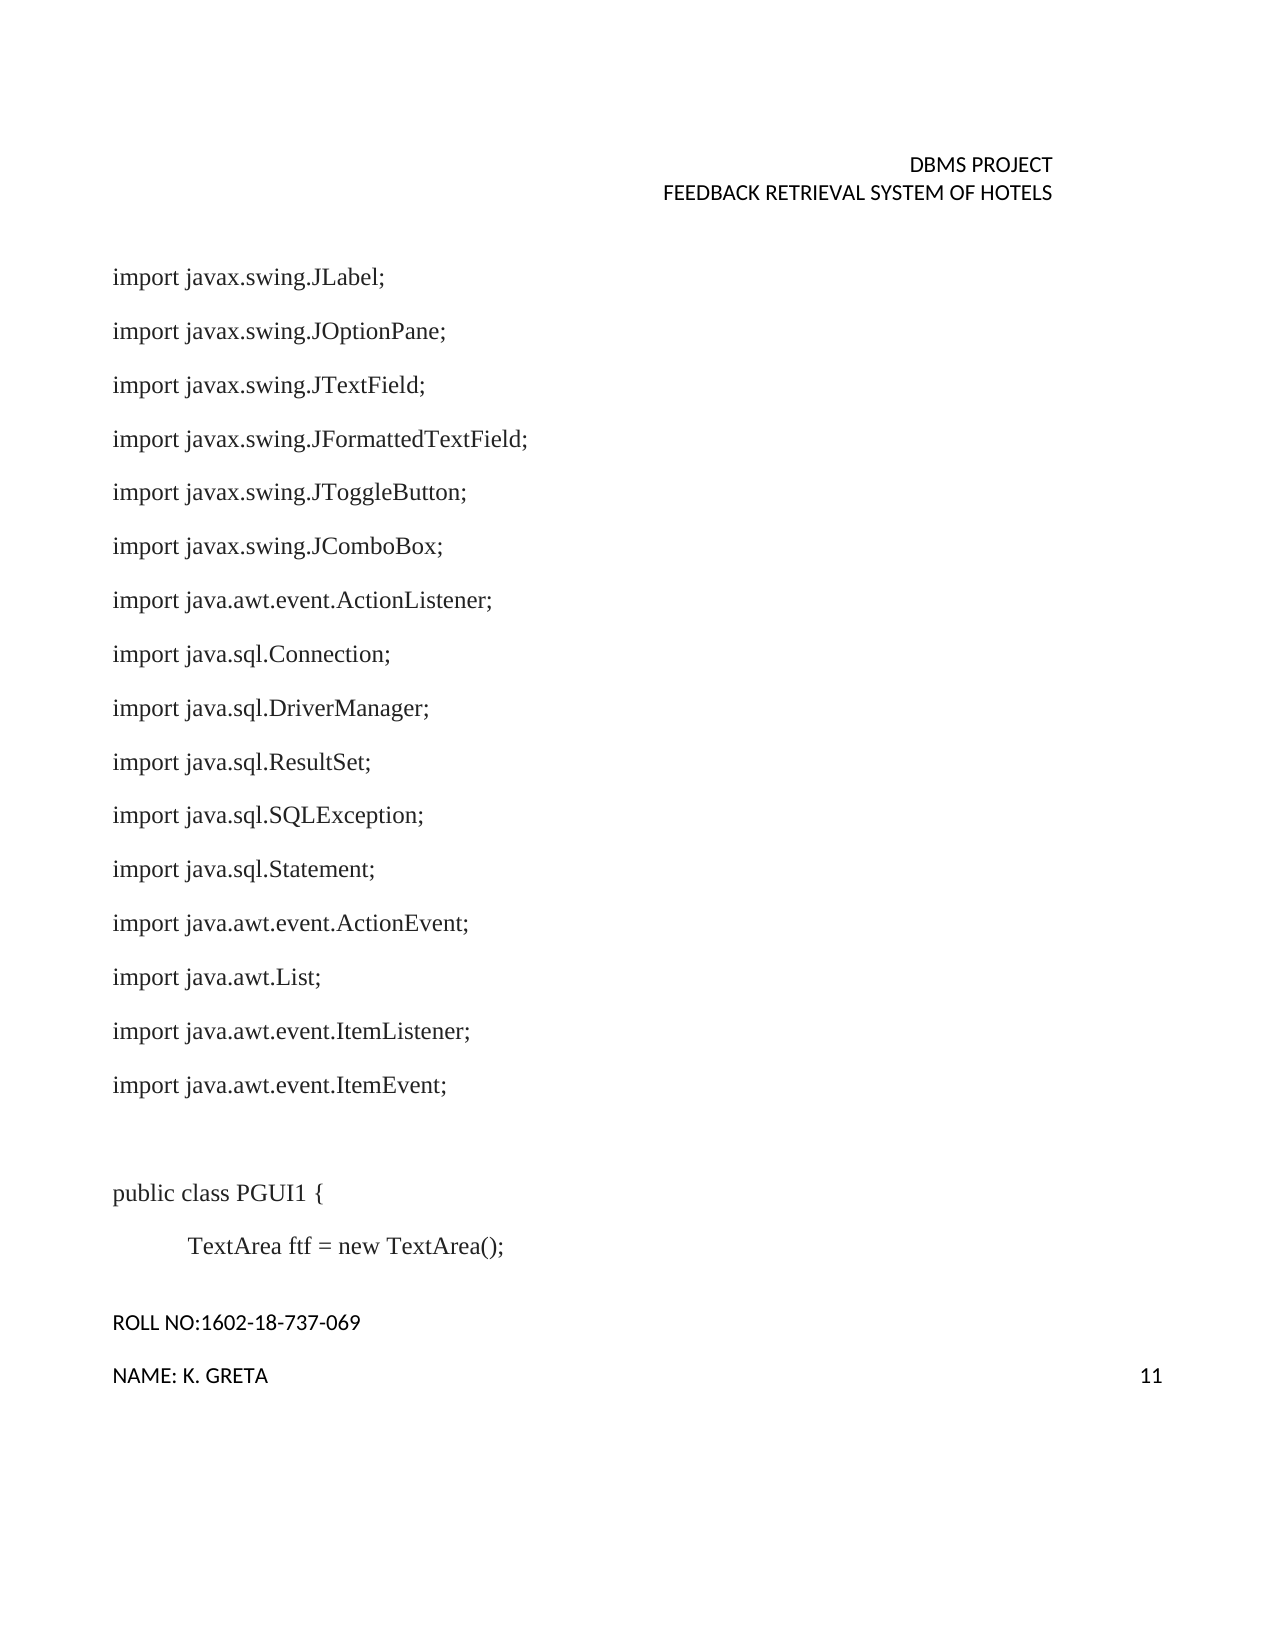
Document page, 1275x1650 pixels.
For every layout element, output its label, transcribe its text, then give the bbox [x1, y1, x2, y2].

text import javax.swing.JLabel; [112, 262, 1162, 291]
text import javax.swing.JFormattedTextField; [112, 424, 1162, 452]
text import java.awt.List; [112, 962, 1162, 991]
text import java.awt.event.ItemEvent; [112, 1070, 1162, 1099]
text import java.awt.event.ItemListener; [112, 1016, 1162, 1045]
text import javax.swing.JComboBox; [112, 531, 1162, 560]
text import javax.swing.JOptionPane; [112, 316, 1162, 345]
text import java.awt.event.ActionListener; [112, 585, 1162, 614]
text import java.sql.DriverManager; [112, 693, 1162, 722]
text import javax.swing.JToggleButton; [112, 477, 1162, 506]
text import java.awt.event.ActionEvent; [112, 908, 1162, 937]
text import javax.swing.JTextField; [112, 370, 1162, 398]
text import java.sql.ResultSet; [112, 747, 1162, 776]
text import java.sql.SQLException; [112, 801, 1162, 829]
text TextArea ftf = new TextArea(); [112, 1231, 1162, 1260]
text import java.sql.Connection; [112, 639, 1162, 668]
text public class PGUI1 { [112, 1178, 1162, 1206]
text import java.sql.Statement; [112, 854, 1162, 883]
